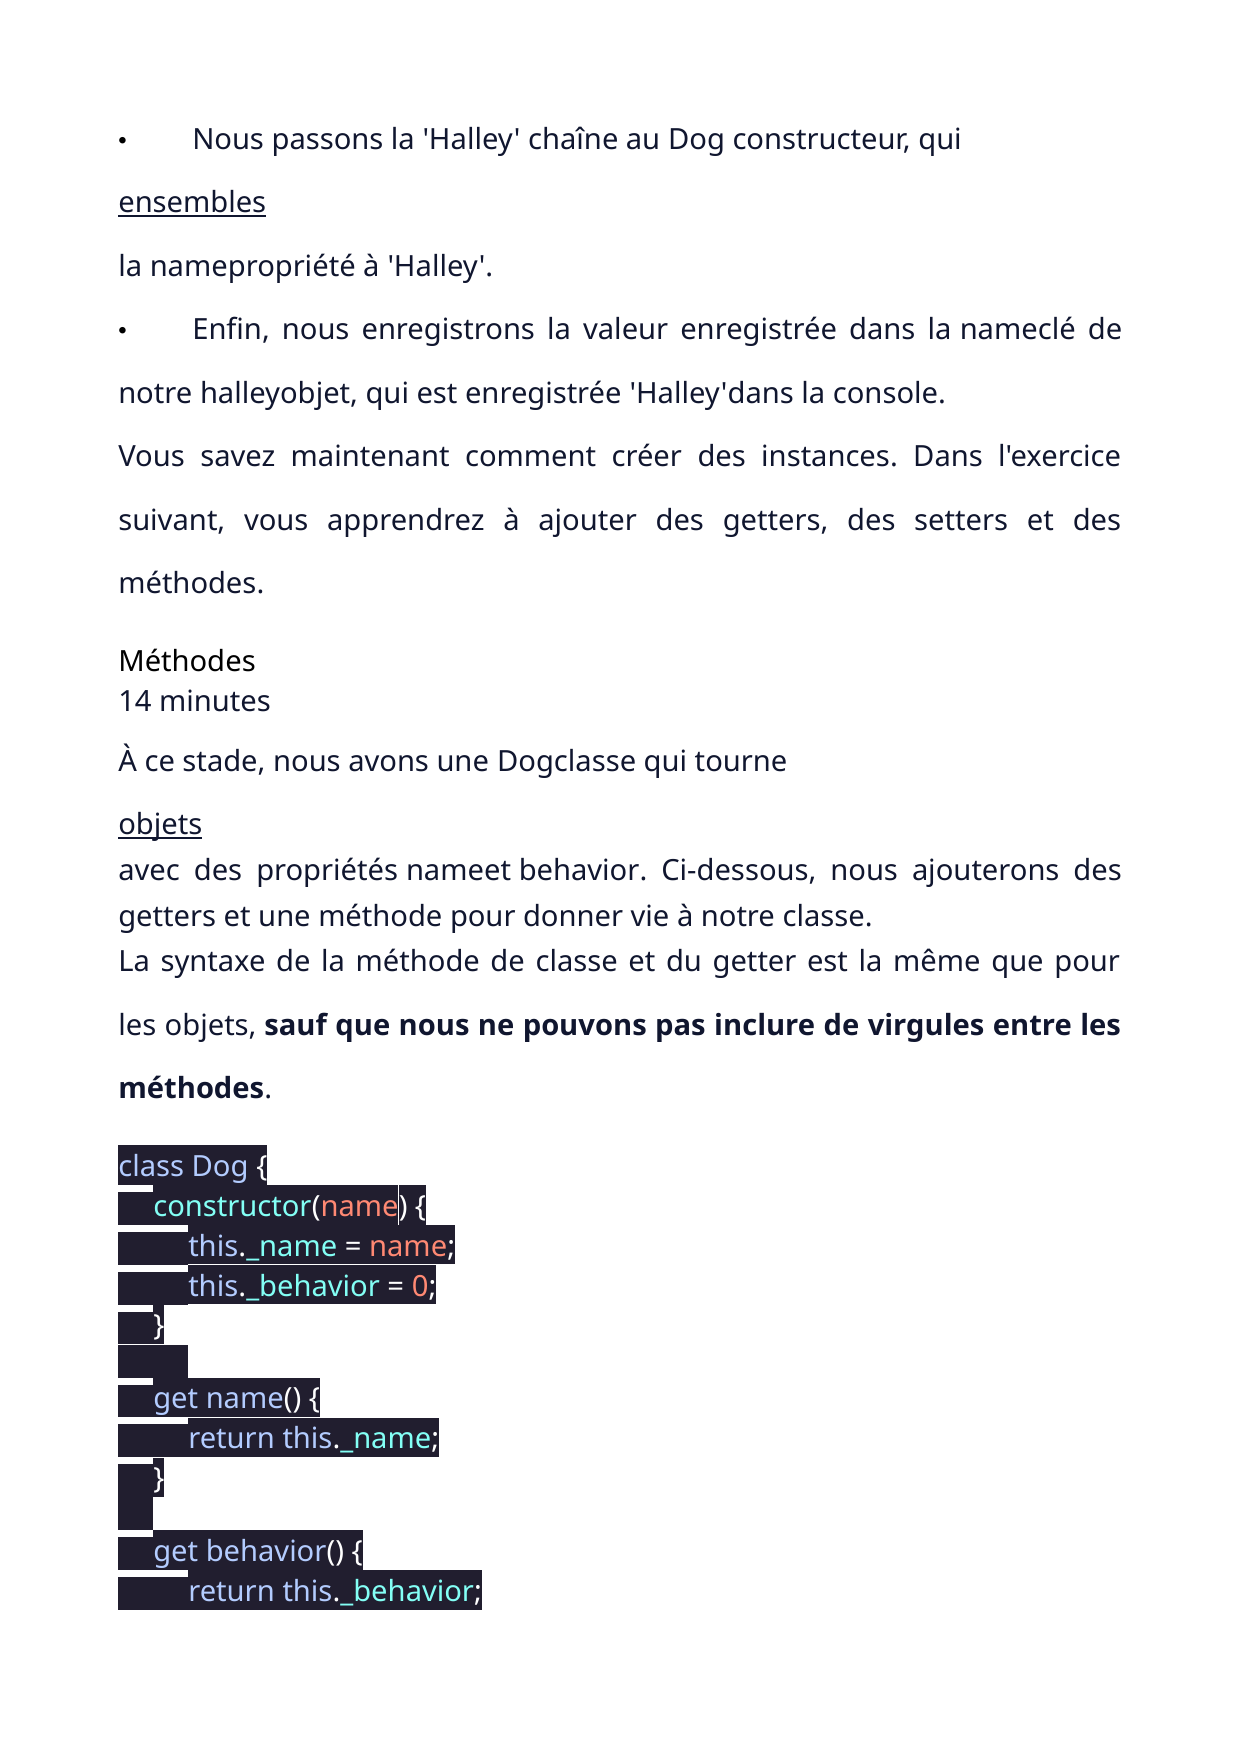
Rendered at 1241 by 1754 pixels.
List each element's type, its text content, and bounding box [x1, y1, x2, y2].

text À ce stade, nous avons une Dogclasse qui tourne [118, 740, 1122, 780]
list Enfin, nous enregistrons la valeur enregistrée dans la nameclé de notre halleyobjet, qui est enregistrée 'Halley'dans la console. [118, 308, 1122, 412]
text avec des propriétés nameet behavior. Ci-dessous, nous ajouterons des getters et une méthode pour donner vie à notre classe. [118, 849, 1122, 934]
subtitle Méthodes [118, 640, 1122, 680]
text objets [118, 803, 1122, 843]
text this._behavior = 0; [118, 1265, 1122, 1305]
text this._name = name; [118, 1225, 1122, 1265]
text Vous savez maintenant comment créer des instances. Dans l'exercice suivant, vous apprendrez à ajouter des getters, des setters et des méthodes. [118, 435, 1122, 602]
text } [118, 1305, 1122, 1344]
text class Dog { [118, 1145, 1122, 1185]
text return this._name; [118, 1417, 1122, 1457]
text La syntaxe de la méthode de classe et du getter est la même que pour les objets, sauf que nous ne pouvons pas inclure de virgules entre les méthodes. [118, 940, 1122, 1107]
text } [118, 1457, 1122, 1497]
text get name() { [118, 1378, 1122, 1417]
text get behavior() { [118, 1530, 1122, 1570]
text constructor(name) { [118, 1185, 1122, 1225]
text la namepropriété à 'Halley'. [118, 245, 1122, 285]
text 14 minutes [118, 680, 1122, 719]
list Nous passons la 'Halley' chaîne au Dog constructeur, qui [118, 118, 1122, 158]
text return this._behavior; [118, 1570, 1122, 1610]
text ensembles [118, 182, 1122, 221]
